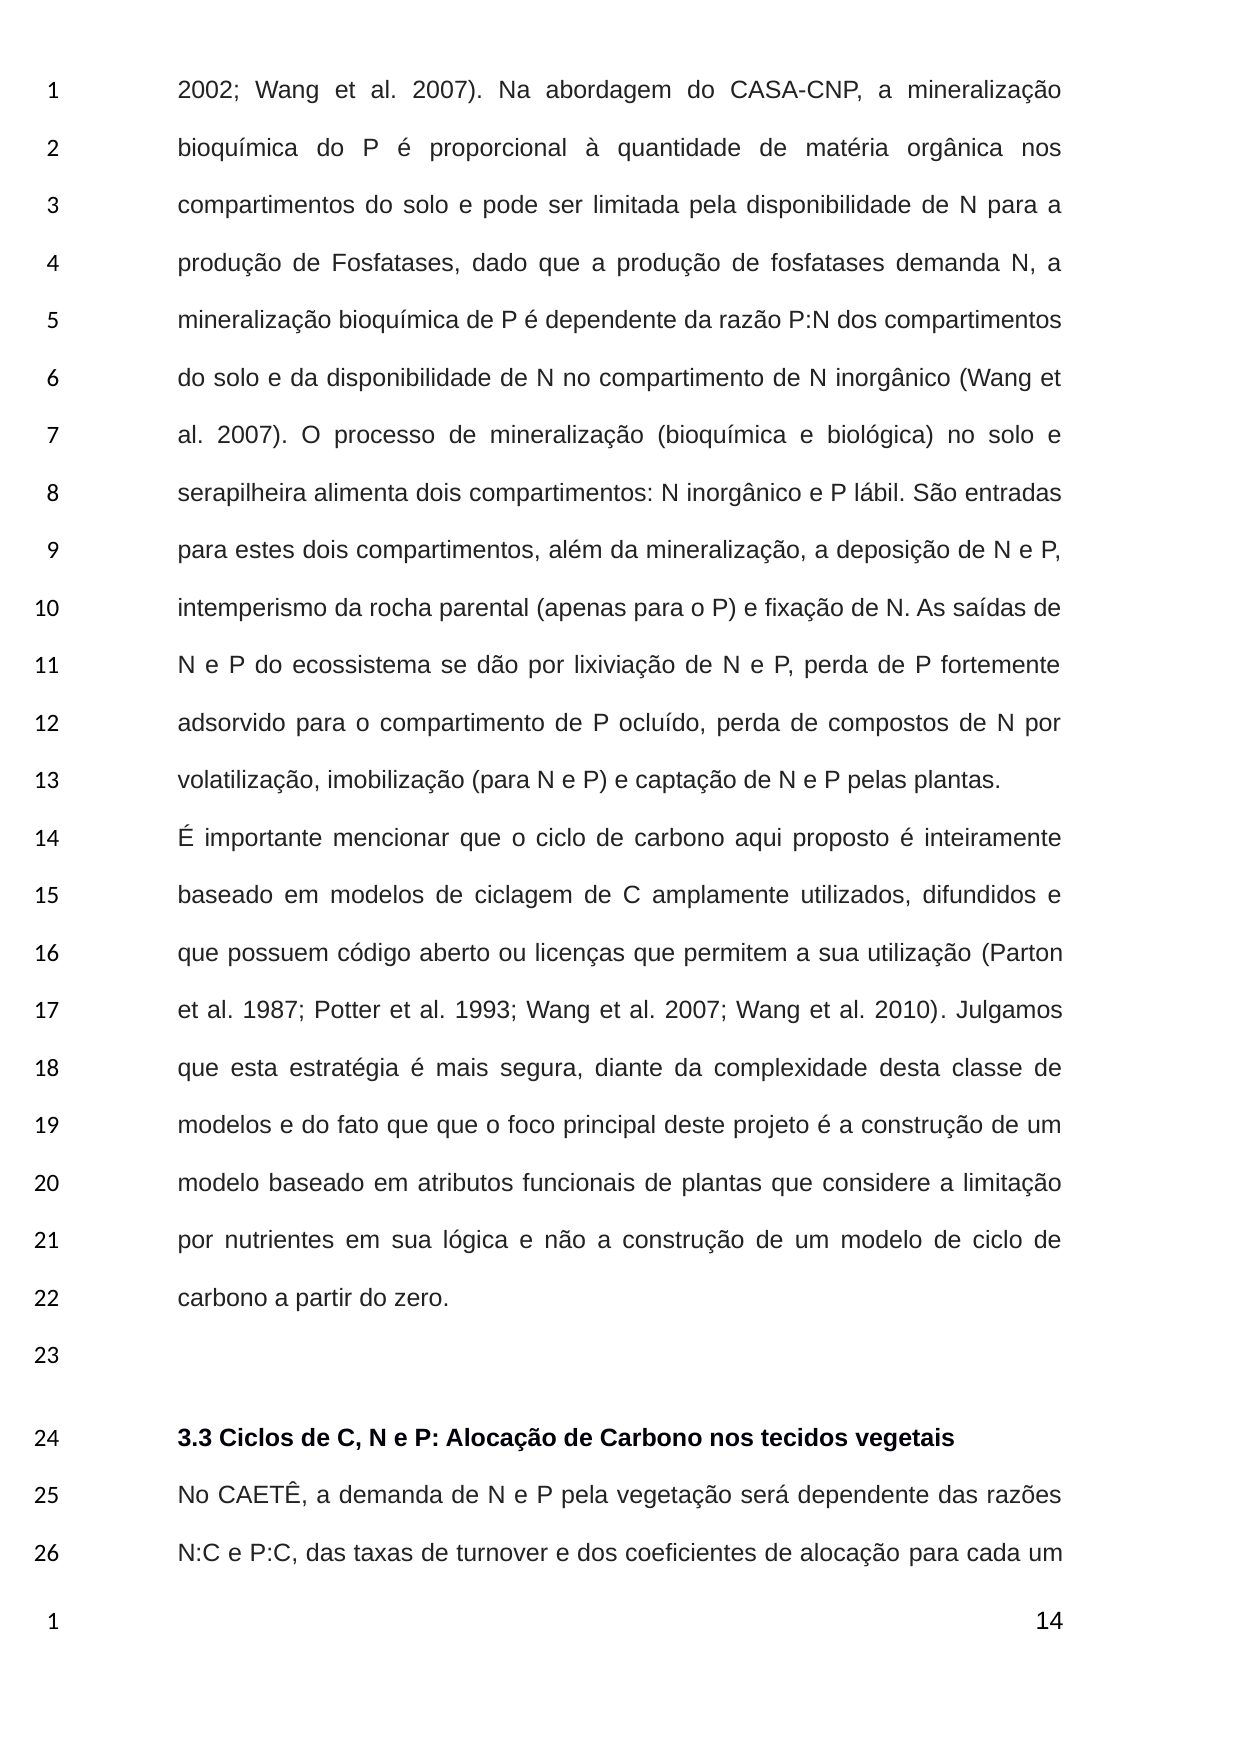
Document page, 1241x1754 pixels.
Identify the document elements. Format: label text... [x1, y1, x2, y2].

text É importante mencionar que o ciclo de carbono aqui proposto é inteiramente baseado em modelos de ciclagem de C amplamente utilizados, difundidos e que possuem código aberto ou licenças que permitem a sua utilização (Parton et al. 1987; Potter et al. 1993; Wang et al. 2007; Wang et al. 2010)⁠. Julgamos que esta estratégia é mais segura, diante da complexidade desta classe de modelos e do fato que que o foco principal deste projeto é a construção de um modelo baseado em atributos funcionais de plantas que considere a limitação por nutrientes em sua lógica e não a construção de um modelo de ciclo de carbono a partir do zero. [177, 822, 1063, 1311]
text No CAETÊ, a demanda de N e P pela vegetação será dependente das razões N:C e P:C, das taxas de turnover e dos coeficientes de alocação para cada um [177, 1480, 1063, 1566]
text 3.3 Ciclos de C, N e P: Alocação de Carbono nos tecidos vegetais [177, 1422, 1063, 1451]
text 2002; Wang et al. 2007). Na abordagem do CASA-CNP, a mineralização bioquímica do P é proporcional à quantidade de matéria orgânica nos compartimentos do solo e pode ser limitada pela disponibilidade de N para a produção de Fosfatases, dado que a produção de fosfatases demanda N, a mineralização bioquímica de P é dependente da razão P:N dos compartimentos do solo e da disponibilidade de N no compartimento de N inorgânico (Wang et al. 2007). O processo de mineralização (bioquímica e biológica) no solo e serapilheira alimenta dois compartimentos: N inorgânico e P lábil. São entradas para estes dois compartimentos, além da mineralização, a deposição de N e P, intemperismo da rocha parental (apenas para o P) e fixação de N. As saídas de N e P do ecossistema se dão por lixiviação de N e P, perda de P fortemente adsorvido para o compartimento de P ocluído, perda de compostos de N por volatilização, imobilização (para N e P) e captação de N e P pelas plantas. [177, 75, 1063, 794]
